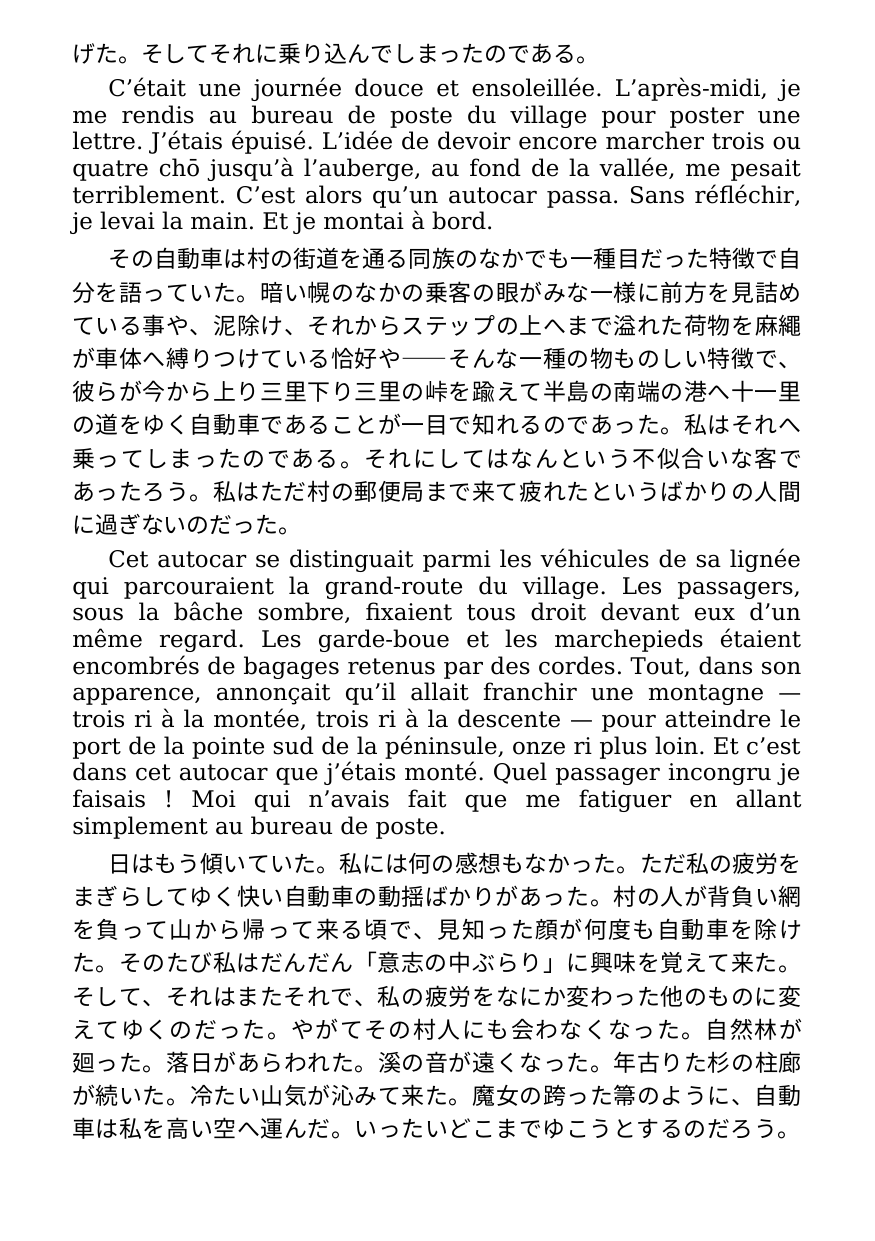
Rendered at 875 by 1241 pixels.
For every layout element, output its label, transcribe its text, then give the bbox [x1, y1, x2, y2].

text Cet autocar se distinguait parmi les véhicules de sa lignée qui parcouraient la grand-route du village. Les passagers, sous la bâche sombre, fixaient tous droit devant eux d’un même regard. Les garde-boue et les marchepieds étaient encombrés de bagages retenus par des cordes. Tout, dans son apparence, annonçait qu’il allait franchir une montagne — trois ri à la montée, trois ri à la descente — pour atteindre le port de la pointe sud de la péninsule, onze ri plus loin. Et c’est dans cet autocar que j’étais monté. Quel passager incongru je faisais ! Moi qui n’avais fait que me fatiguer en allant simplement au bureau de poste. [72, 546, 802, 839]
text その自動車は村の街道を通る同族のなかでも一種目だった特徴で自分を語っていた。暗い幌のなかの乗客の眼がみな一様に前方を見詰めている事や、泥除け、それからステップの上へまで溢れた荷物を麻繩が車体へ縛りつけている恰好や――そんな一種の物ものしい特徴で、彼らが今から上り三里下り三里の峠を踰えて半島の南端の港へ十一里の道をゆく自動車であることが一目で知れるのであった。私はそれへ乗ってしまったのである。それにしてはなんという不似合いな客であったろう。私はただ村の郵便局まで来て疲れたというばかりの人間に過ぎないのだった。 [72, 241, 802, 540]
text げた。そしてそれに乗り込んでしまったのである。 [72, 36, 802, 69]
text C’était une journée douce et ensoleillée. L’après-midi, je me rendis au bureau de poste du village pour poster une lettre. J’étais épuisé. L’idée de devoir encore marcher trois ou quatre chō jusqu’à l’auberge, au fond de la vallée, me pesait terriblement. C’est alors qu’un autocar passa. Sans réfléchir, je levai la main. Et je montai à bord. [72, 75, 802, 235]
text 日はもう傾いていた。私には何の感想もなかった。ただ私の疲労をまぎらしてゆく快い自動車の動揺ばかりがあった。村の人が背負い網を負って山から帰って来る頃で、見知った顔が何度も自動車を除けた。そのたび私はだんだん「意志の中ぶらり」に興味を覚えて来た。そして、それはまたそれで、私の疲労をなにか変わった他のものに変えてゆくのだった。やがてその村人にも会わなくなった。自然林が廻った。落日があらわれた。溪の音が遠くなった。年古りた杉の柱廊が続いた。冷たい山気が沁みて来た。魔女の跨った箒のように、自動車は私を高い空へ運んだ。いったいどこまでゆこうとするのだろう。 [72, 845, 802, 1144]
